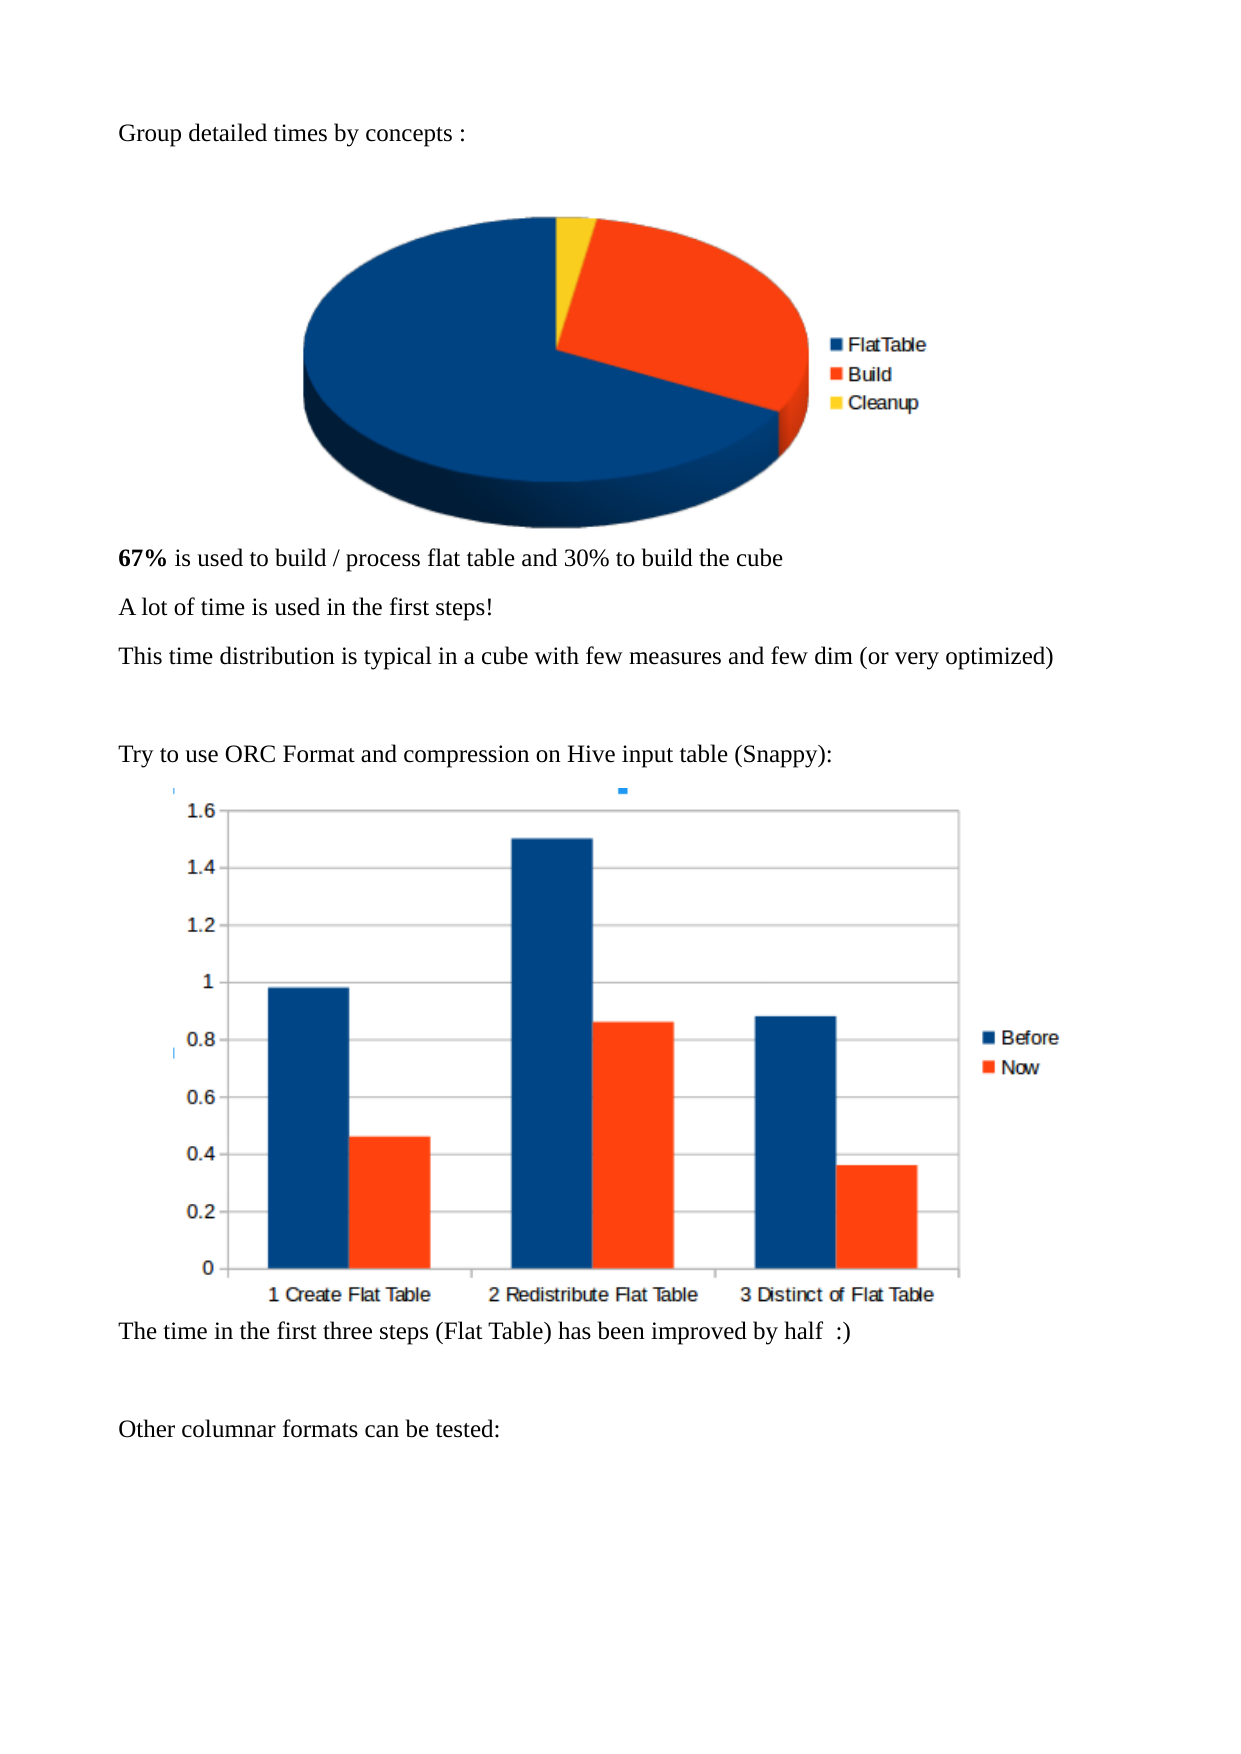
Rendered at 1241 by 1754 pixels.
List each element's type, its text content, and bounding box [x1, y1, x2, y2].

text 67% is used to build / process flat table and 30% to build the cube [118, 167, 1122, 572]
text This time distribution is typical in a cube with few measures and few dim (or very optimized) [118, 641, 1122, 670]
text The time in the first three steps (Flat Table) has been improved by half :) [118, 1259, 1122, 1345]
text Try to use ORC Format and compression on Hive input table (Snappy): [118, 739, 1122, 768]
text Group detailed times by concepts : [118, 118, 1122, 147]
picture [173, 788, 1067, 1311]
text Other columnar formats can be tested: [118, 1414, 1122, 1443]
text A lot of time is used in the first steps! [118, 592, 1122, 621]
picture [302, 167, 939, 538]
